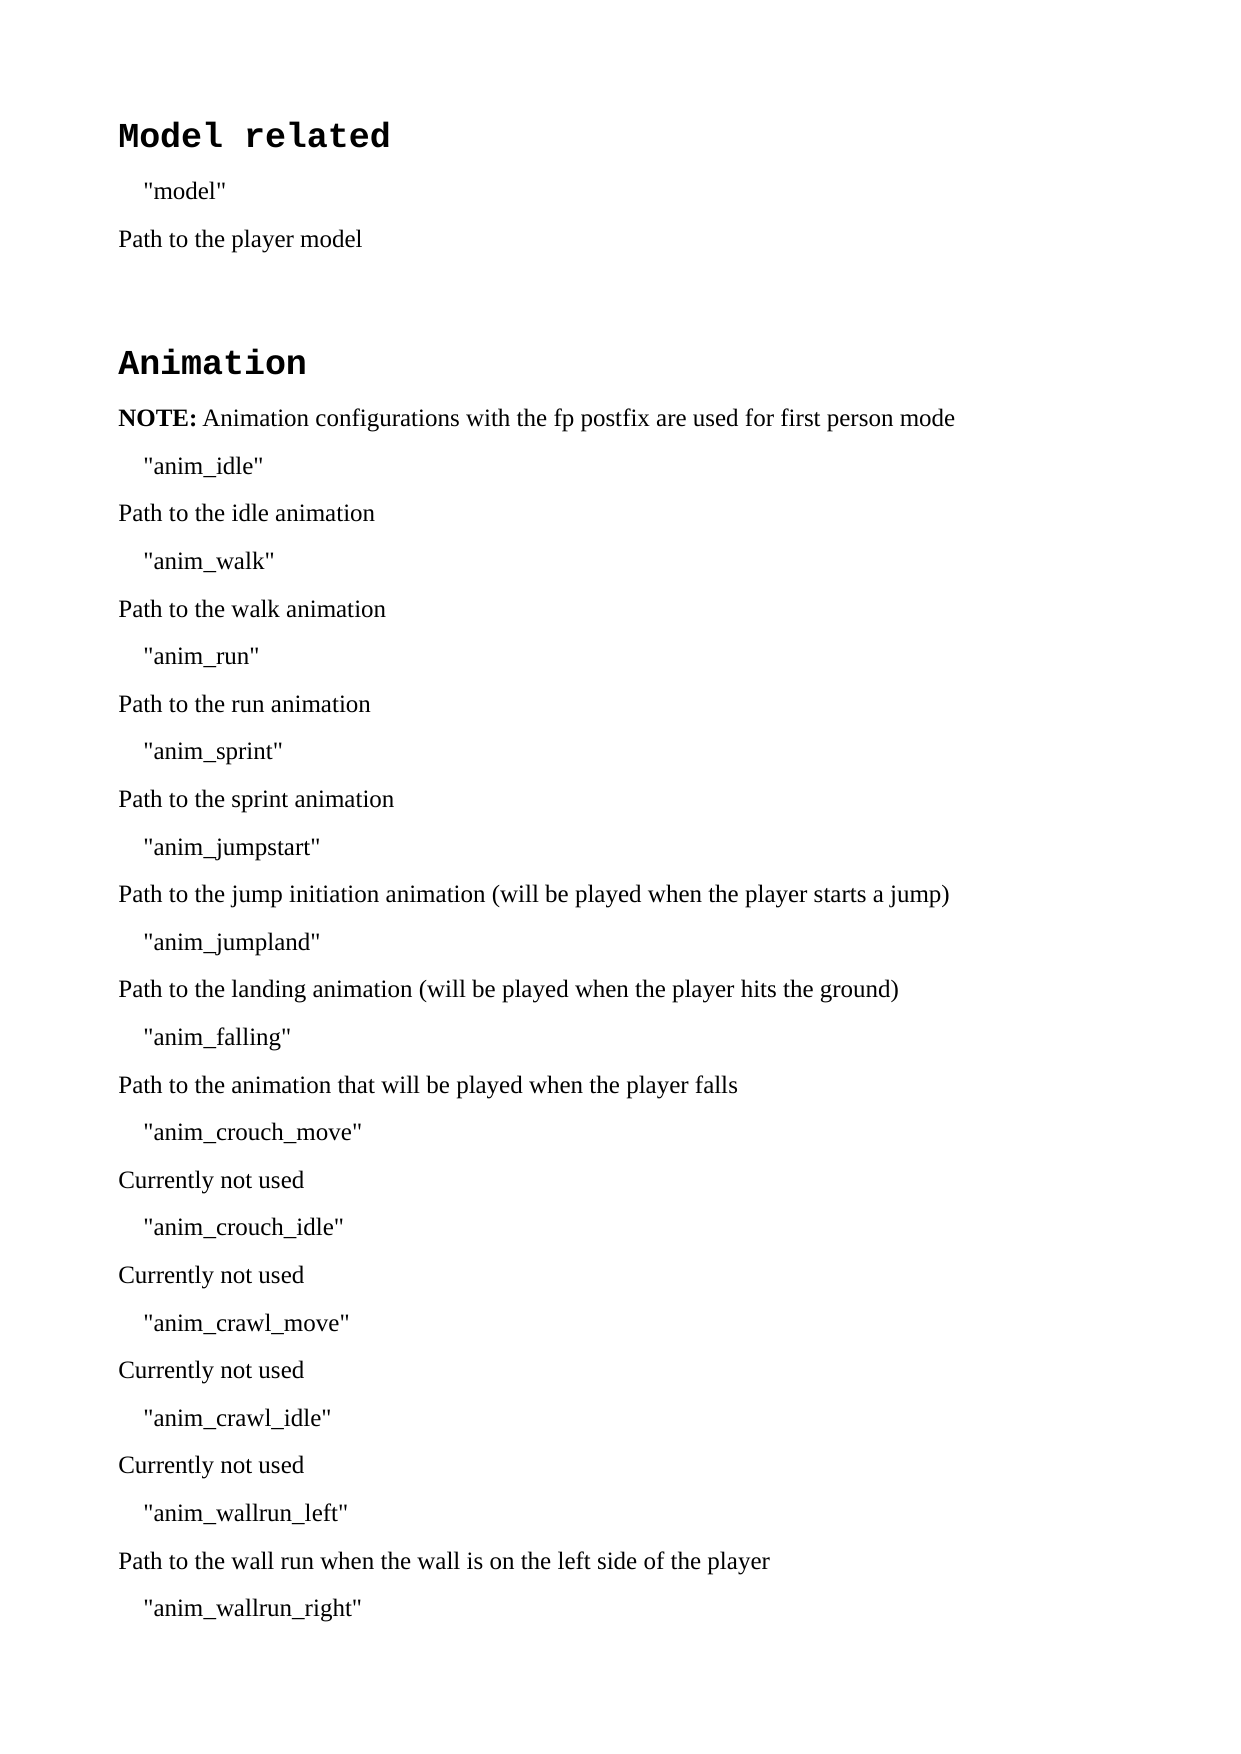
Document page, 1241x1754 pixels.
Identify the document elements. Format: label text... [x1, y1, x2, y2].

text "anim_walk" [118, 546, 1122, 575]
text NOTE: Animation configurations with the fp postfix are used for first person mode [118, 403, 1122, 432]
subtitle Animation [118, 345, 1122, 385]
text Path to the walk animation [118, 594, 1122, 622]
text "anim_wallrun_left" [118, 1498, 1122, 1527]
text Currently not used [118, 1165, 1122, 1194]
text "model" [118, 176, 1122, 205]
text "anim_jumpstart" [118, 832, 1122, 860]
text "anim_wallrun_right" [118, 1593, 1122, 1622]
text Currently not used [118, 1355, 1122, 1384]
text Path to the animation that will be played when the player falls [118, 1070, 1122, 1098]
text "anim_crouch_move" [118, 1117, 1122, 1146]
text Path to the jump initiation animation (will be played when the player starts a jump) [118, 879, 1122, 908]
text "anim_crouch_idle" [118, 1212, 1122, 1241]
subtitle Model related [118, 118, 1122, 158]
text Path to the landing animation (will be played when the player hits the ground) [118, 974, 1122, 1003]
text Path to the player model [118, 224, 1122, 252]
text Path to the sprint animation [118, 784, 1122, 813]
text "anim_run" [118, 641, 1122, 670]
text "anim_falling" [118, 1022, 1122, 1051]
text Path to the run animation [118, 689, 1122, 718]
text "anim_jumpland" [118, 927, 1122, 956]
text "anim_idle" [118, 451, 1122, 479]
text "anim_sprint" [118, 736, 1122, 765]
text "anim_crawl_idle" [118, 1403, 1122, 1432]
text Path to the wall run when the wall is on the left side of the player [118, 1546, 1122, 1574]
text Path to the idle animation [118, 498, 1122, 527]
text Currently not used [118, 1260, 1122, 1289]
text Currently not used [118, 1451, 1122, 1479]
text "anim_crawl_move" [118, 1308, 1122, 1336]
